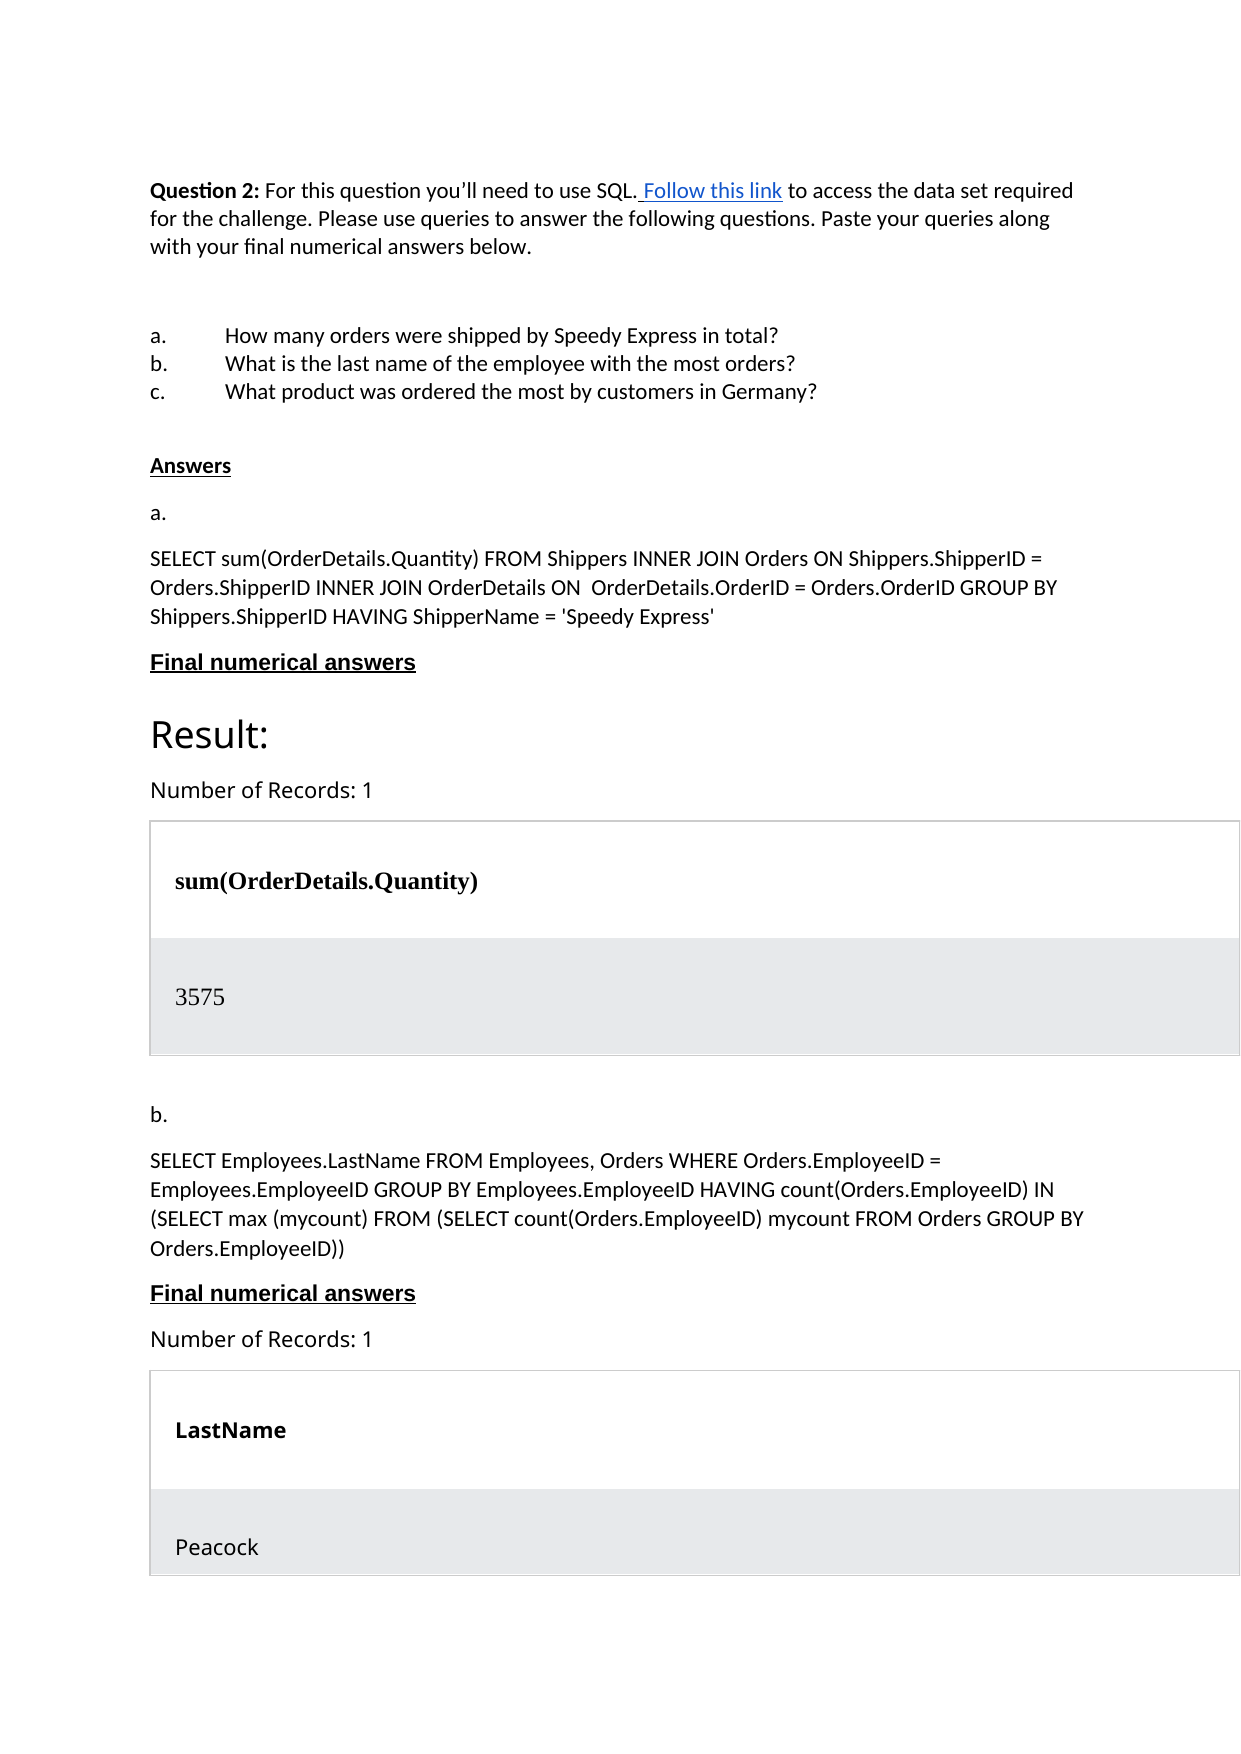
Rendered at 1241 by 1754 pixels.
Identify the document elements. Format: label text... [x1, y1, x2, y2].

text Answers [150, 452, 1090, 479]
text a. [150, 498, 1090, 526]
table_header sum(OrderDetails.Quantity) [151, 822, 1239, 938]
table_cell Peacock [151, 1489, 1239, 1574]
list What is the last name of the employee with the most orders? [150, 349, 1090, 377]
text SELECT Employees.LastName FROM Employees, Orders WHERE Orders.EmployeeID = Employees.EmployeeID GROUP BY Employees.EmployeeID HAVING count(Orders.EmployeeID) IN (SELECT max (mycount) FROM (SELECT count(Orders.EmployeeID) mycount FROM Orders GROUP BY Orders.EmployeeID)) [150, 1146, 1090, 1262]
text SELECT sum(OrderDetails.Quantity) FROM Shippers INNER JOIN Orders ON Shippers.ShipperID = Orders.ShipperID INNER JOIN OrderDetails ON OrderDetails.OrderID = Orders.OrderID GROUP BY Shippers.ShipperID HAVING ShipperName = 'Speedy Express' [150, 544, 1090, 630]
text b. [150, 1100, 1090, 1128]
text Number of Records: 1 [150, 775, 1090, 805]
text Question 2: For this question you’ll need to use SQL. Follow this link to access the data set required for the challenge. Please use queries to answer the following questions. Paste your queries along with your final numerical answers below. [150, 176, 1090, 260]
text Number of Records: 1 [150, 1324, 1090, 1354]
text Final numerical answers [150, 1280, 1090, 1306]
table_header LastName [151, 1371, 1239, 1488]
table_cell 3575 [151, 938, 1239, 1054]
list How many orders were shipped by Speedy Express in total? [150, 321, 1090, 349]
list What product was ordered the most by customers in Germany? [150, 377, 1090, 406]
text Final numerical answers [150, 648, 1090, 675]
subtitle Result: [150, 708, 1090, 759]
